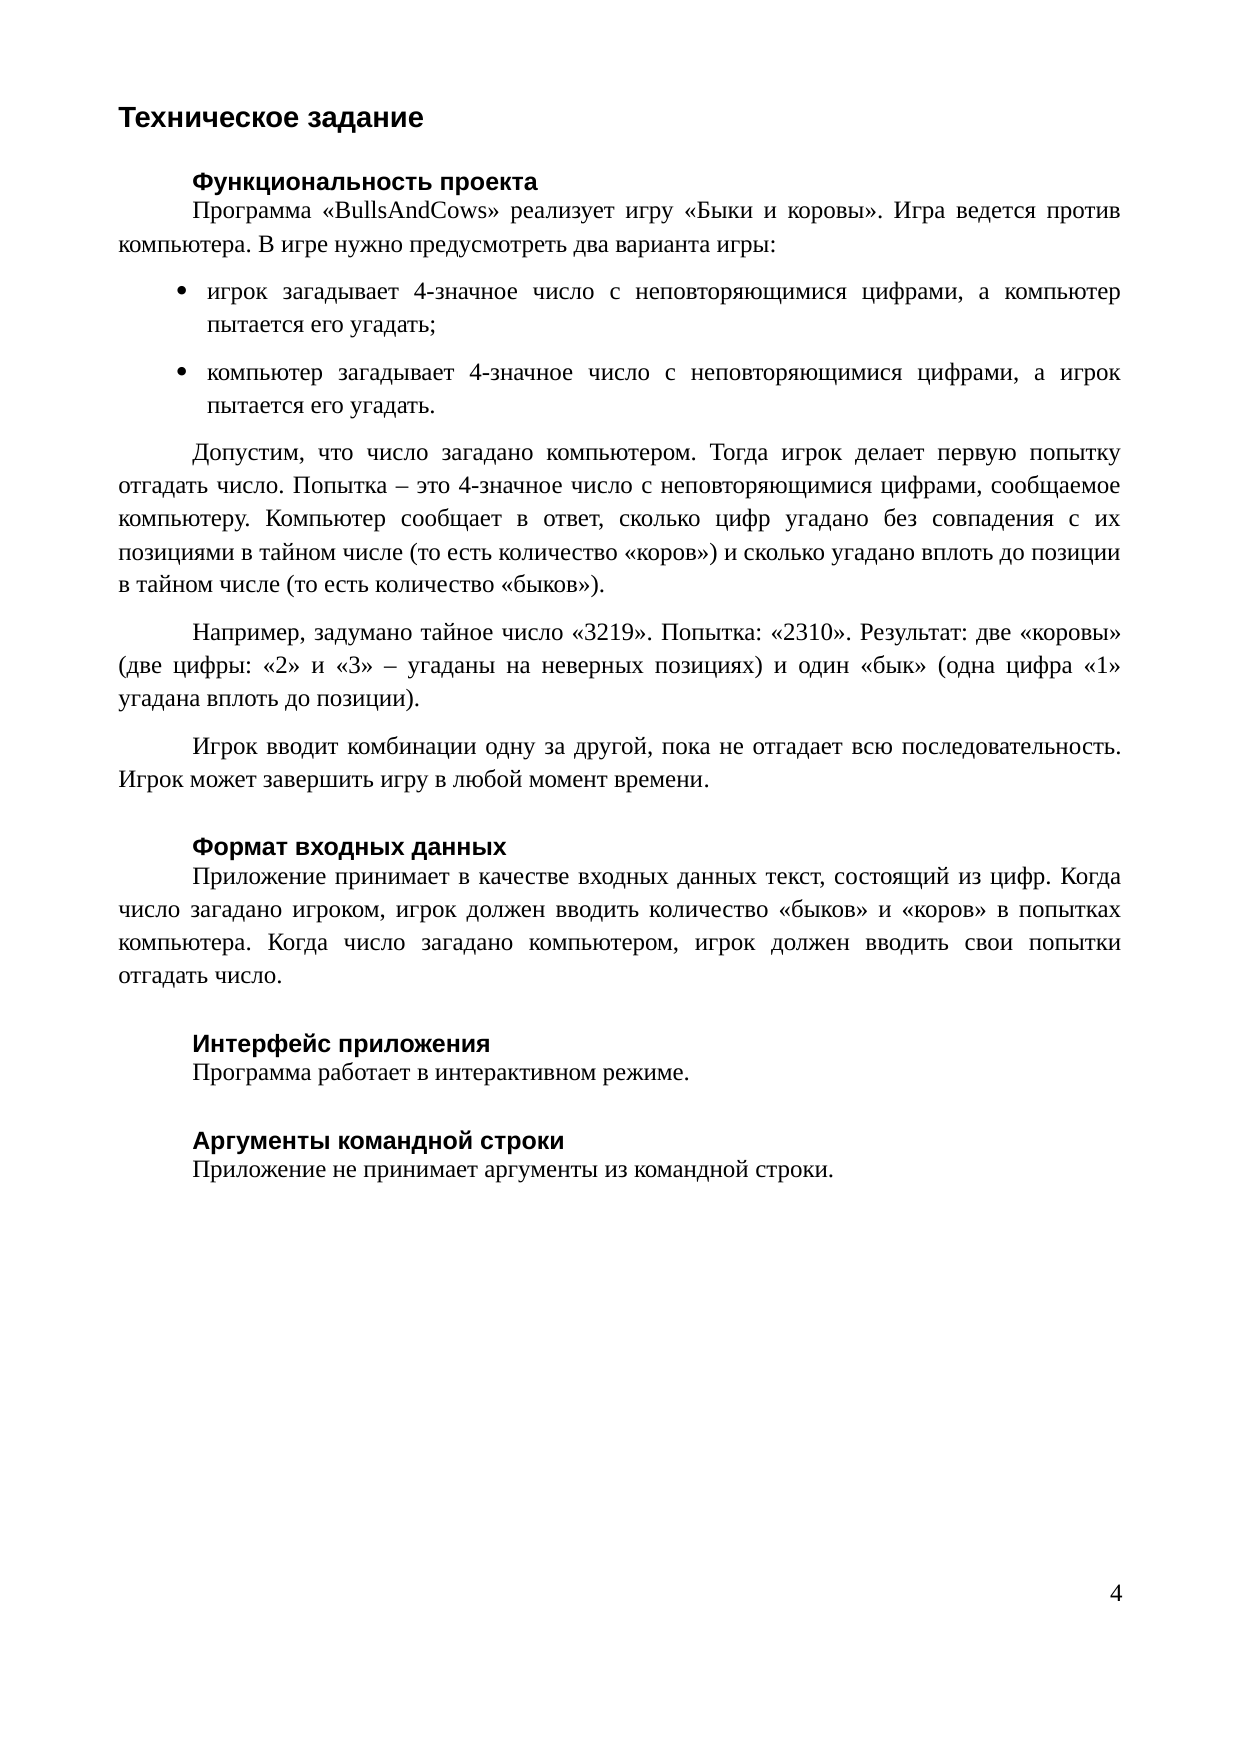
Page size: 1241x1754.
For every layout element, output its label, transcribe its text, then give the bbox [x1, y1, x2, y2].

list Техническое задание [118, 100, 1122, 133]
text Допустим, что число загадано компьютером. Тогда игрок делает первую попытку отгадать число. Попытка – это 4-значное число с неповторяющимися цифрами, сообщаемое компьютеру. Компьютер сообщает в ответ, сколько цифр угадано без совпадения с их позициями в тайном числе (то есть количество «коров») и сколько угадано вплоть до позиции в тайном числе (то есть количество «быков»). [118, 437, 1122, 598]
subtitle Функциональность проекта [118, 167, 1122, 196]
subtitle Аргументы командной строки [118, 1126, 1122, 1154]
text Например, задумано тайное число «3219». Попытка: «2310». Результат: две «коровы» (две цифры: «2» и «3» – угаданы на неверных позициях) и один «бык» (одна цифра «1» угадана вплоть до позиции). [118, 617, 1122, 712]
text Игрок вводит комбинации одну за другой, пока не отгадает всю последовательность. Игрок может завершить игру в любой момент времени. [118, 731, 1122, 793]
text Приложение принимает в качестве входных данных текст, состоящий из цифр. Когда число загадано игроком, игрок должен вводить количество «быков» и «коров» в попытках компьютера. Когда число загадано компьютером, игрок должен вводить свои попытки отгадать число. [118, 861, 1122, 989]
text Программа «BullsAndCows» реализует игру «Быки и коровы». Игра ведется против компьютера. В игре нужно предусмотреть два варианта игры: [118, 196, 1122, 257]
subtitle Формат входных данных [118, 832, 1122, 861]
text Приложение не принимает аргументы из командной строки. [118, 1154, 1122, 1183]
subtitle Интерфейс приложения [118, 1028, 1122, 1057]
list игрок загадывает 4-значное число с неповторяющимися цифрами, а компьютер пытается его угадать; [177, 276, 1122, 338]
text Программа работает в интерактивном режиме. [118, 1057, 1122, 1086]
list компьютер загадывает 4-значное число с неповторяющимися цифрами, а игрок пытается его угадать. [177, 357, 1122, 419]
